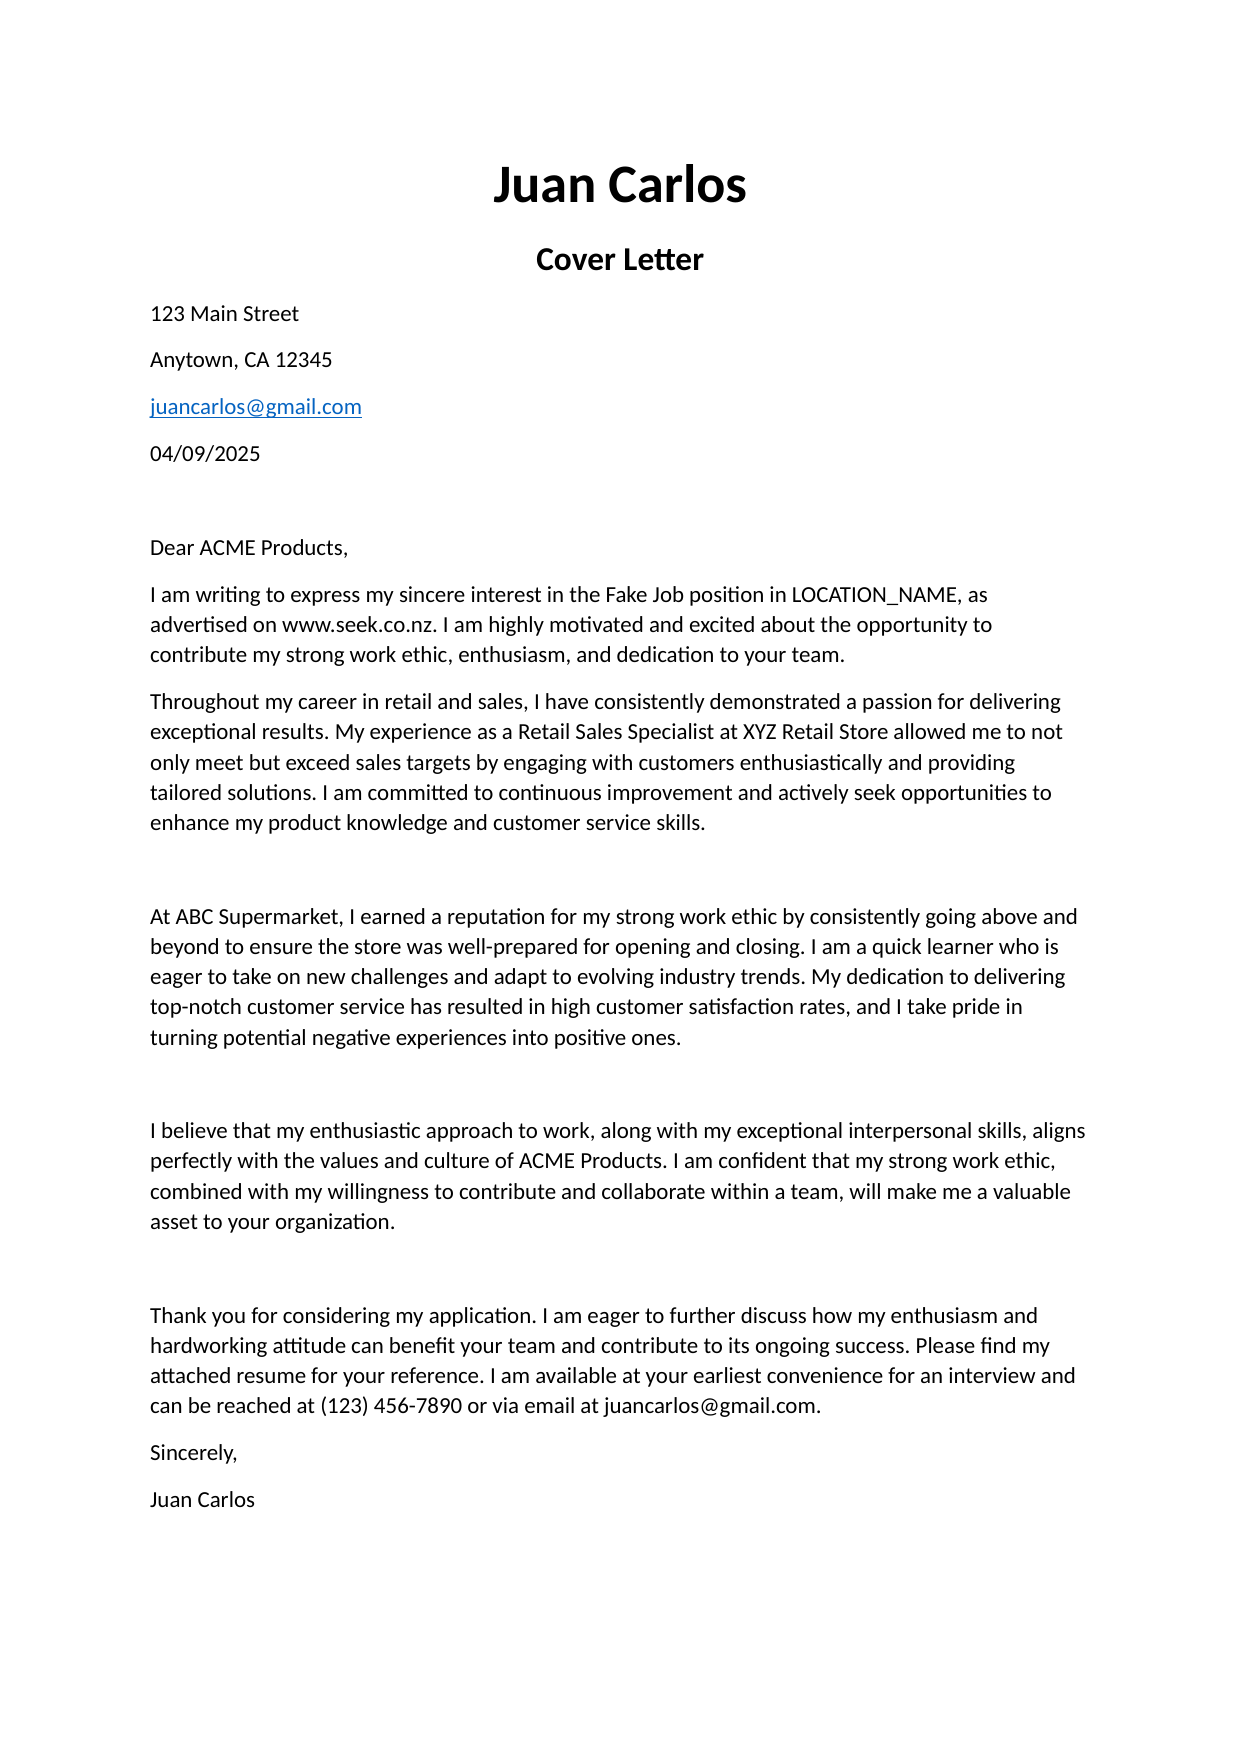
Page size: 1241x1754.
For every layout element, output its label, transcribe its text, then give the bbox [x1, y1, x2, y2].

text 123 Main Street [150, 299, 1090, 327]
text At ABC Supermarket, I earned a reputation for my strong work ethic by consistently going above and beyond to ensure the store was well-prepared for opening and closing. I am a quick learner who is eager to take on new challenges and adapt to evolving industry trends. My dedication to delivering top-notch customer service has resulted in high customer satisfaction rates, and I take pride in turning potential negative experiences into positive ones. [150, 902, 1090, 1051]
text 04/09/2025 [150, 439, 1090, 467]
text Juan Carlos [150, 1485, 1090, 1513]
text Juan Carlos [150, 150, 1090, 216]
text Throughout my career in retail and sales, I have consistently demonstrated a passion for delivering exceptional results. My experience as a Retail Sales Specialist at XYZ Retail Store allowed me to not only meet but exceed sales targets by engaging with customers enthusiastically and providing tailored solutions. I am committed to continuous improvement and actively seek opportunities to enhance my product knowledge and customer service skills. [150, 687, 1090, 836]
text Cover Letter [150, 238, 1090, 279]
text juancarlos@gmail.com [150, 392, 1090, 420]
text Anytown, CA 12345 [150, 346, 1090, 373]
text Thank you for considering my application. I am eager to further discuss how my enthusiasm and hardworking attitude can benefit your team and contribute to its ongoing success. Please find my attached resume for your reference. I am available at your earliest convenience for an interview and can be reached at (123) 456-7890 or via email at juancarlos@gmail.com. [150, 1301, 1090, 1419]
text I believe that my enthusiastic approach to work, along with my exceptional interpersonal skills, aligns perfectly with the values and culture of ACME Products. I am confident that my strong work ethic, combined with my willingness to contribute and collaborate within a team, will make me a valuable asset to your organization. [150, 1116, 1090, 1235]
text Sincerely, [150, 1438, 1090, 1466]
text Dear ACME Products, [150, 533, 1090, 561]
text I am writing to express my sincere interest in the Fake Job position in LOCATION_NAME, as advertised on www.seek.co.nz. I am highly motivated and excited about the opportunity to contribute my strong work ethic, enthusiasm, and dedication to your team. [150, 580, 1090, 668]
